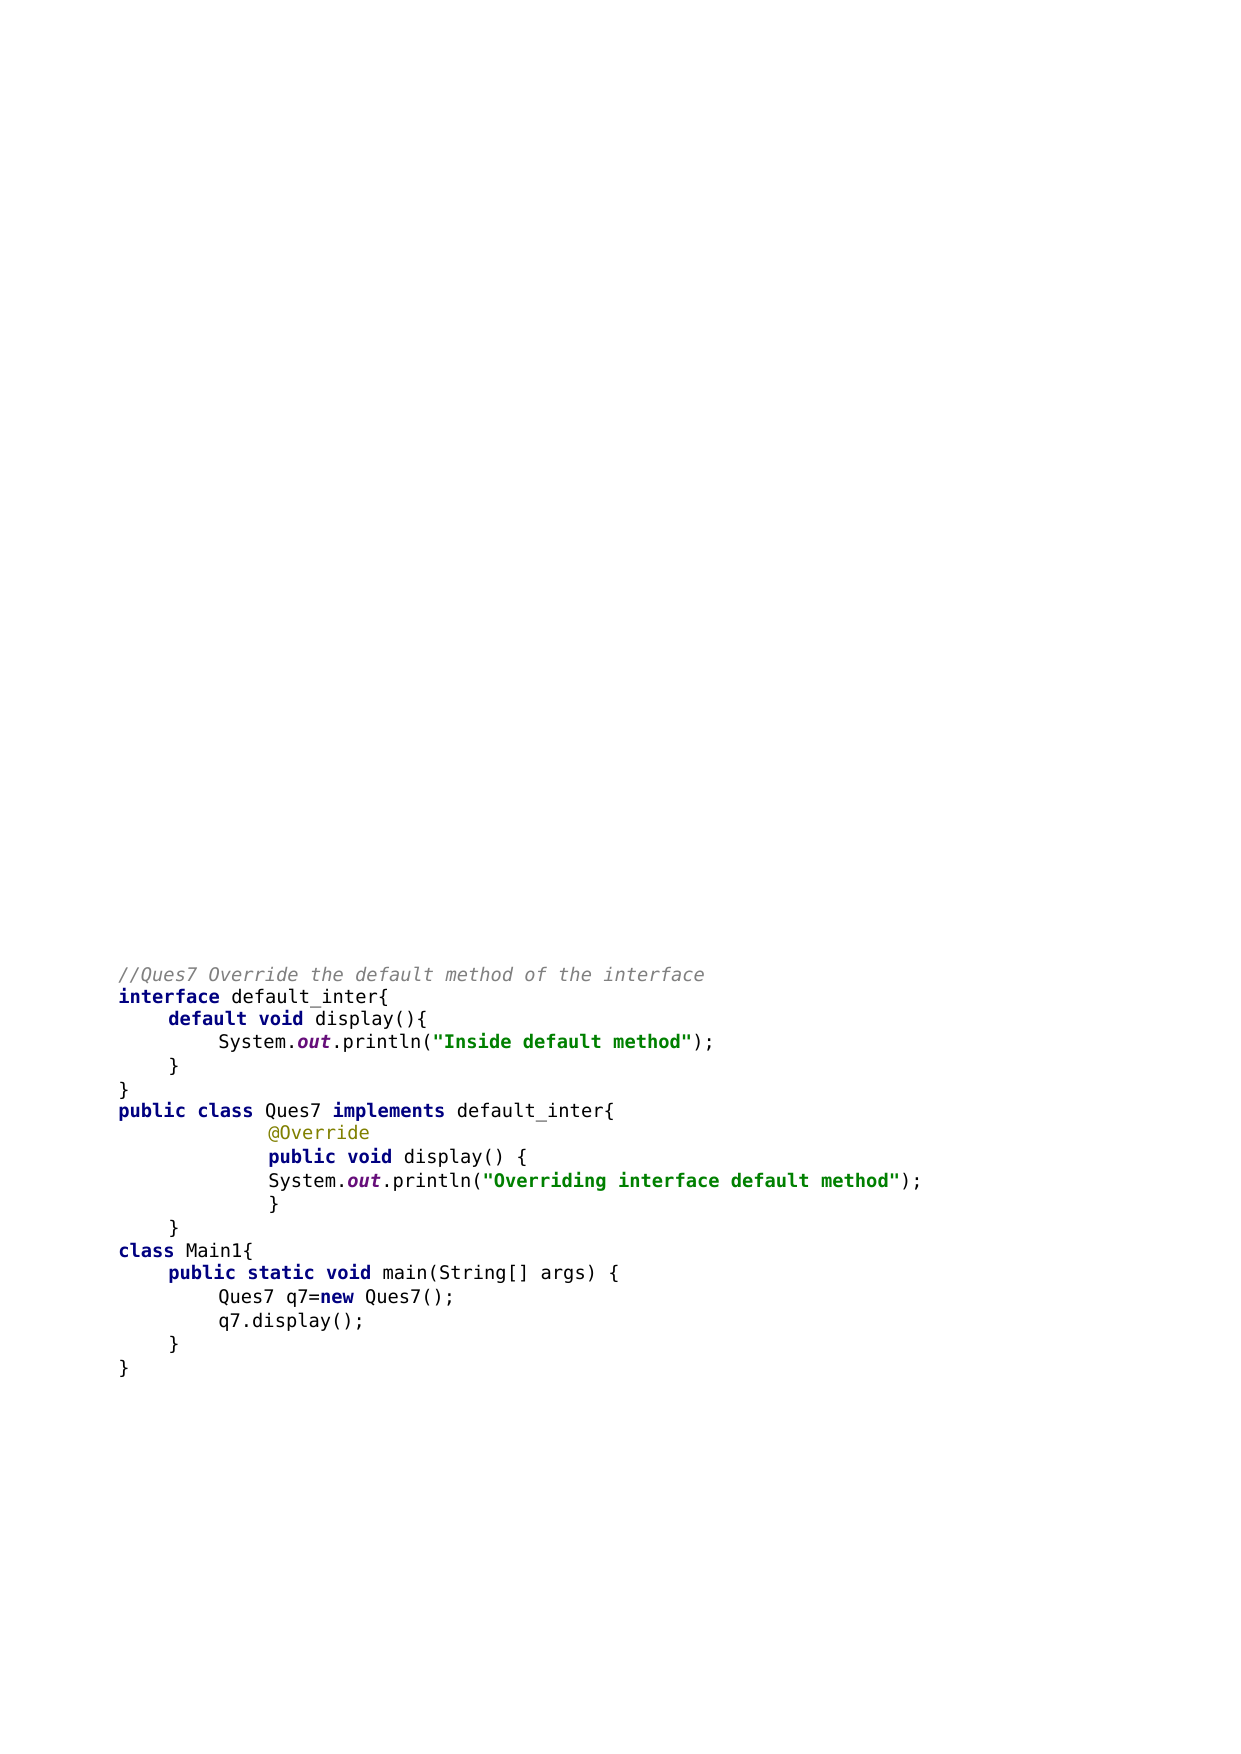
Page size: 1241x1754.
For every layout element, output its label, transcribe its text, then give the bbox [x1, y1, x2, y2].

text System.out.println("Inside default method"); [118, 1031, 1122, 1055]
text class Main1{ [118, 1241, 1122, 1262]
text } [118, 1357, 1122, 1379]
text System.out.println("Overriding interface default method"); [118, 1169, 1122, 1193]
text interface default_inter{ [118, 986, 1122, 1008]
text } [118, 1055, 1122, 1078]
text default void display(){ [118, 1008, 1122, 1031]
text public class Ques7 implements default_inter{ [118, 1100, 1122, 1122]
text Ques7 q7=new Ques7(); [118, 1286, 1122, 1310]
text public static void main(String[] args) { [118, 1262, 1122, 1286]
text //Ques7 Override the default method of the interface [118, 964, 1122, 986]
text q7.display(); [118, 1310, 1122, 1333]
text } [118, 1217, 1122, 1241]
text @Override [118, 1122, 1122, 1146]
text } [118, 1193, 1122, 1217]
text public void display() { [118, 1146, 1122, 1169]
text } [118, 1333, 1122, 1357]
text } [118, 1078, 1122, 1100]
